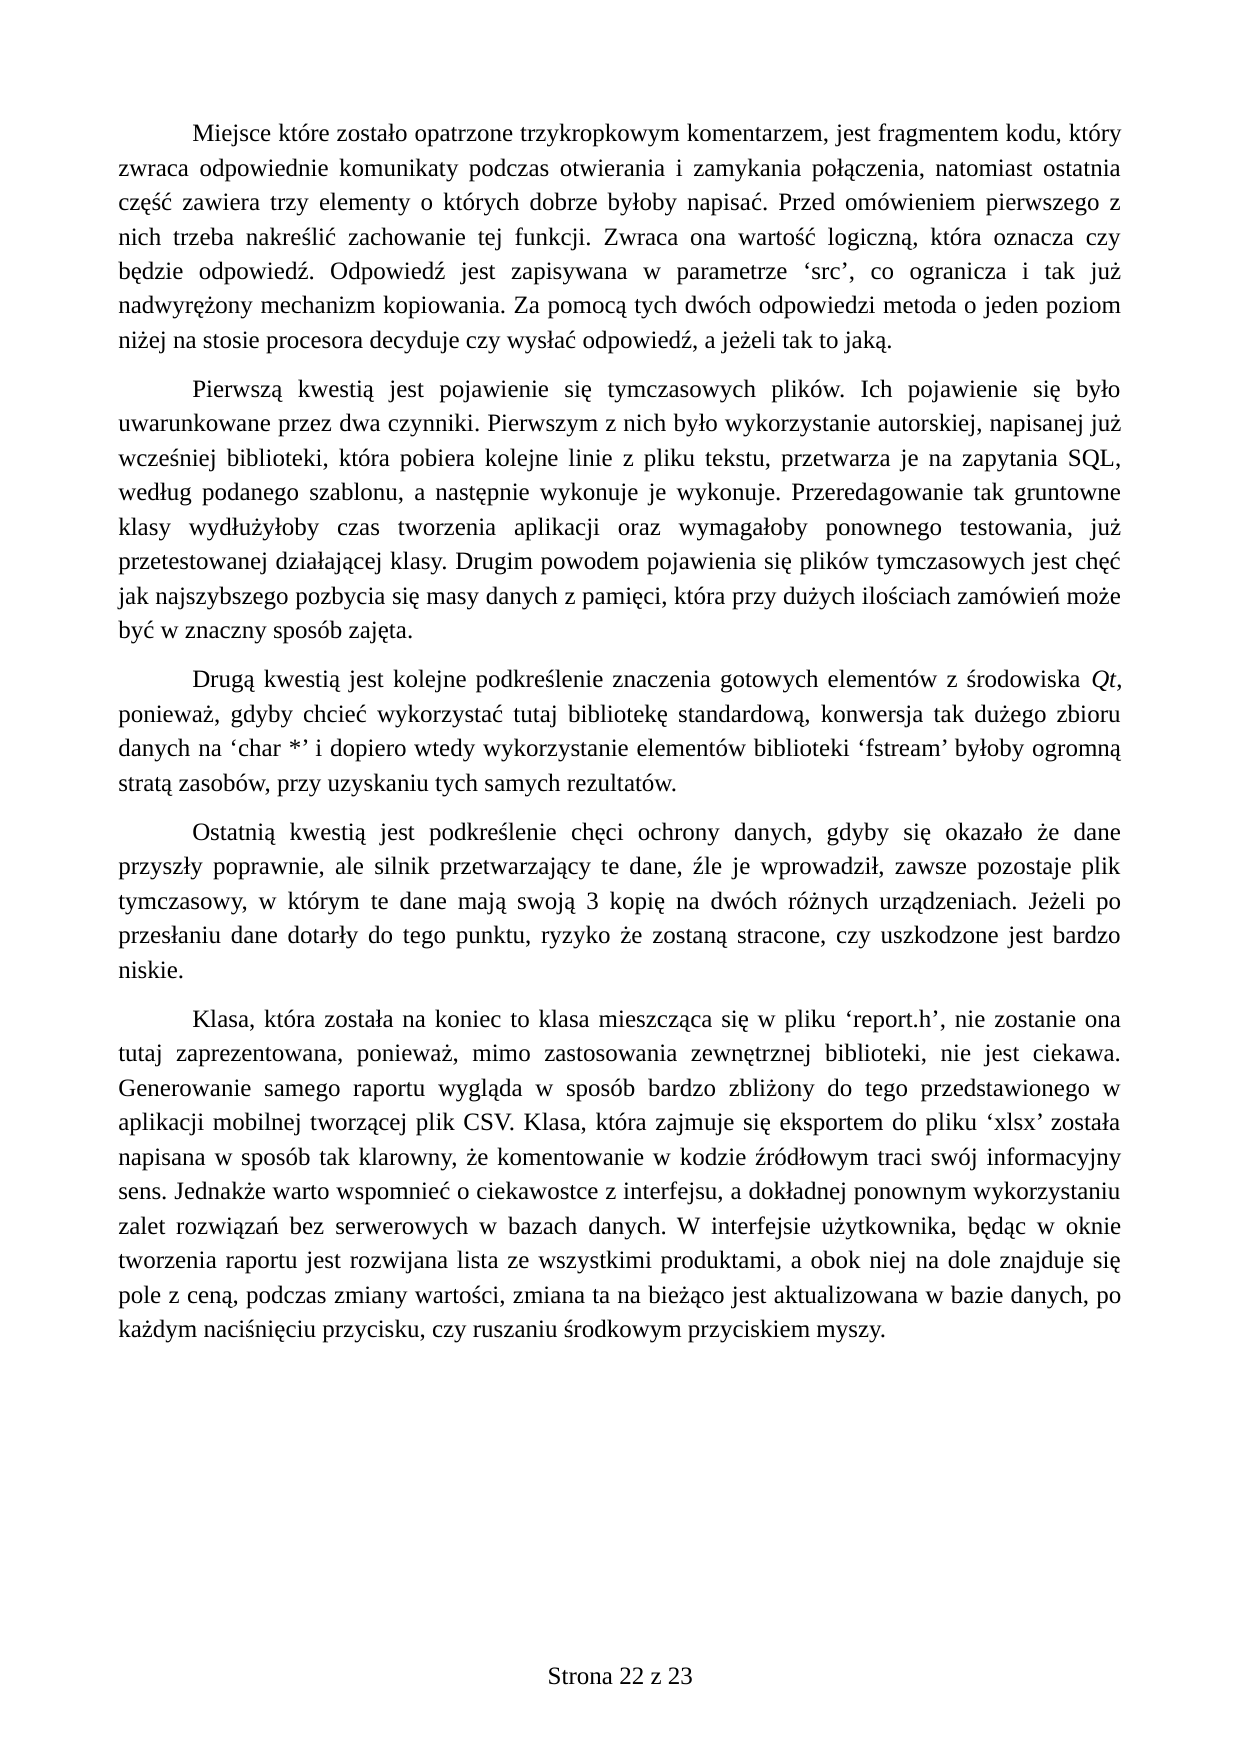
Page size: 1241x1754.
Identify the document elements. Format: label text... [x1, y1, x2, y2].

text Ostatnią kwestią jest podkreślenie chęci ochrony danych, gdyby się okazało że dane przyszły poprawnie, ale silnik przetwarzający te dane, źle je wprowadził, zawsze pozostaje plik tymczasowy, w którym te dane mają swoją 3 kopię na dwóch różnych urządzeniach. Jeżeli po przesłaniu dane dotarły do tego punktu, ryzyko że zostaną stracone, czy uszkodzone jest bardzo niskie. [118, 817, 1122, 984]
text Miejsce które zostało opatrzone trzykropkowym komentarzem, jest fragmentem kodu, który zwraca odpowiednie komunikaty podczas otwierania i zamykania połączenia, natomiast ostatnia część zawiera trzy elementy o których dobrze byłoby napisać. Przed omówieniem pierwszego z nich trzeba nakreślić zachowanie tej funkcji. Zwraca ona wartość logiczną, która oznacza czy będzie odpowiedź. Odpowiedź jest zapisywana w parametrze ‘src’, co ogranicza i tak już nadwyrężony mechanizm kopiowania. Za pomocą tych dwóch odpowiedzi metoda o jeden poziom niżej na stosie procesora decyduje czy wysłać odpowiedź, a jeżeli tak to jaką. [118, 118, 1122, 354]
text Pierwszą kwestią jest pojawienie się tymczasowych plików. Ich pojawienie się było uwarunkowane przez dwa czynniki. Pierwszym z nich było wykorzystanie autorskiej, napisanej już wcześniej biblioteki, która pobiera kolejne linie z pliku tekstu, przetwarza je na zapytania SQL, według podanego szablonu, a następnie wykonuje je wykonuje. Przeredagowanie tak gruntowne klasy wydłużyłoby czas tworzenia aplikacji oraz wymagałoby ponownego testowania, już przetestowanej działającej klasy. Drugim powodem pojawienia się plików tymczasowych jest chęć jak najszybszego pozbycia się masy danych z pamięci, która przy dużych ilościach zamówień może być w znaczny sposób zajęta. [118, 374, 1122, 644]
text Drugą kwestią jest kolejne podkreślenie znaczenia gotowych elementów z środowiska Qt, ponieważ, gdyby chcieć wykorzystać tutaj bibliotekę standardową, konwersja tak dużego zbioru danych na ‘char *’ i dopiero wtedy wykorzystanie elementów biblioteki ‘fstream’ byłoby ogromną stratą zasobów, przy uzyskaniu tych samych rezultatów. [118, 664, 1122, 797]
text Klasa, która została na koniec to klasa mieszcząca się w pliku ‘report.h’, nie zostanie ona tutaj zaprezentowana, ponieważ, mimo zastosowania zewnętrznej biblioteki, nie jest ciekawa. Generowanie samego raportu wygląda w sposób bardzo zbliżony do tego przedstawionego w aplikacji mobilnej tworzącej plik CSV. Klasa, która zajmuje się eksportem do pliku ‘xlsx’ została napisana w sposób tak klarowny, że komentowanie w kodzie źródłowym traci swój informacyjny sens. Jednakże warto wspomnieć o ciekawostce z interfejsu, a dokładnej ponownym wykorzystaniu zalet rozwiązań bez serwerowych w bazach danych. W interfejsie użytkownika, będąc w oknie tworzenia raportu jest rozwijana lista ze wszystkimi produktami, a obok niej na dole znajduje się pole z ceną, podczas zmiany wartości, zmiana ta na bieżąco jest aktualizowana w bazie danych, po każdym naciśnięciu przycisku, czy ruszaniu środkowym przyciskiem myszy. [118, 1004, 1122, 1343]
